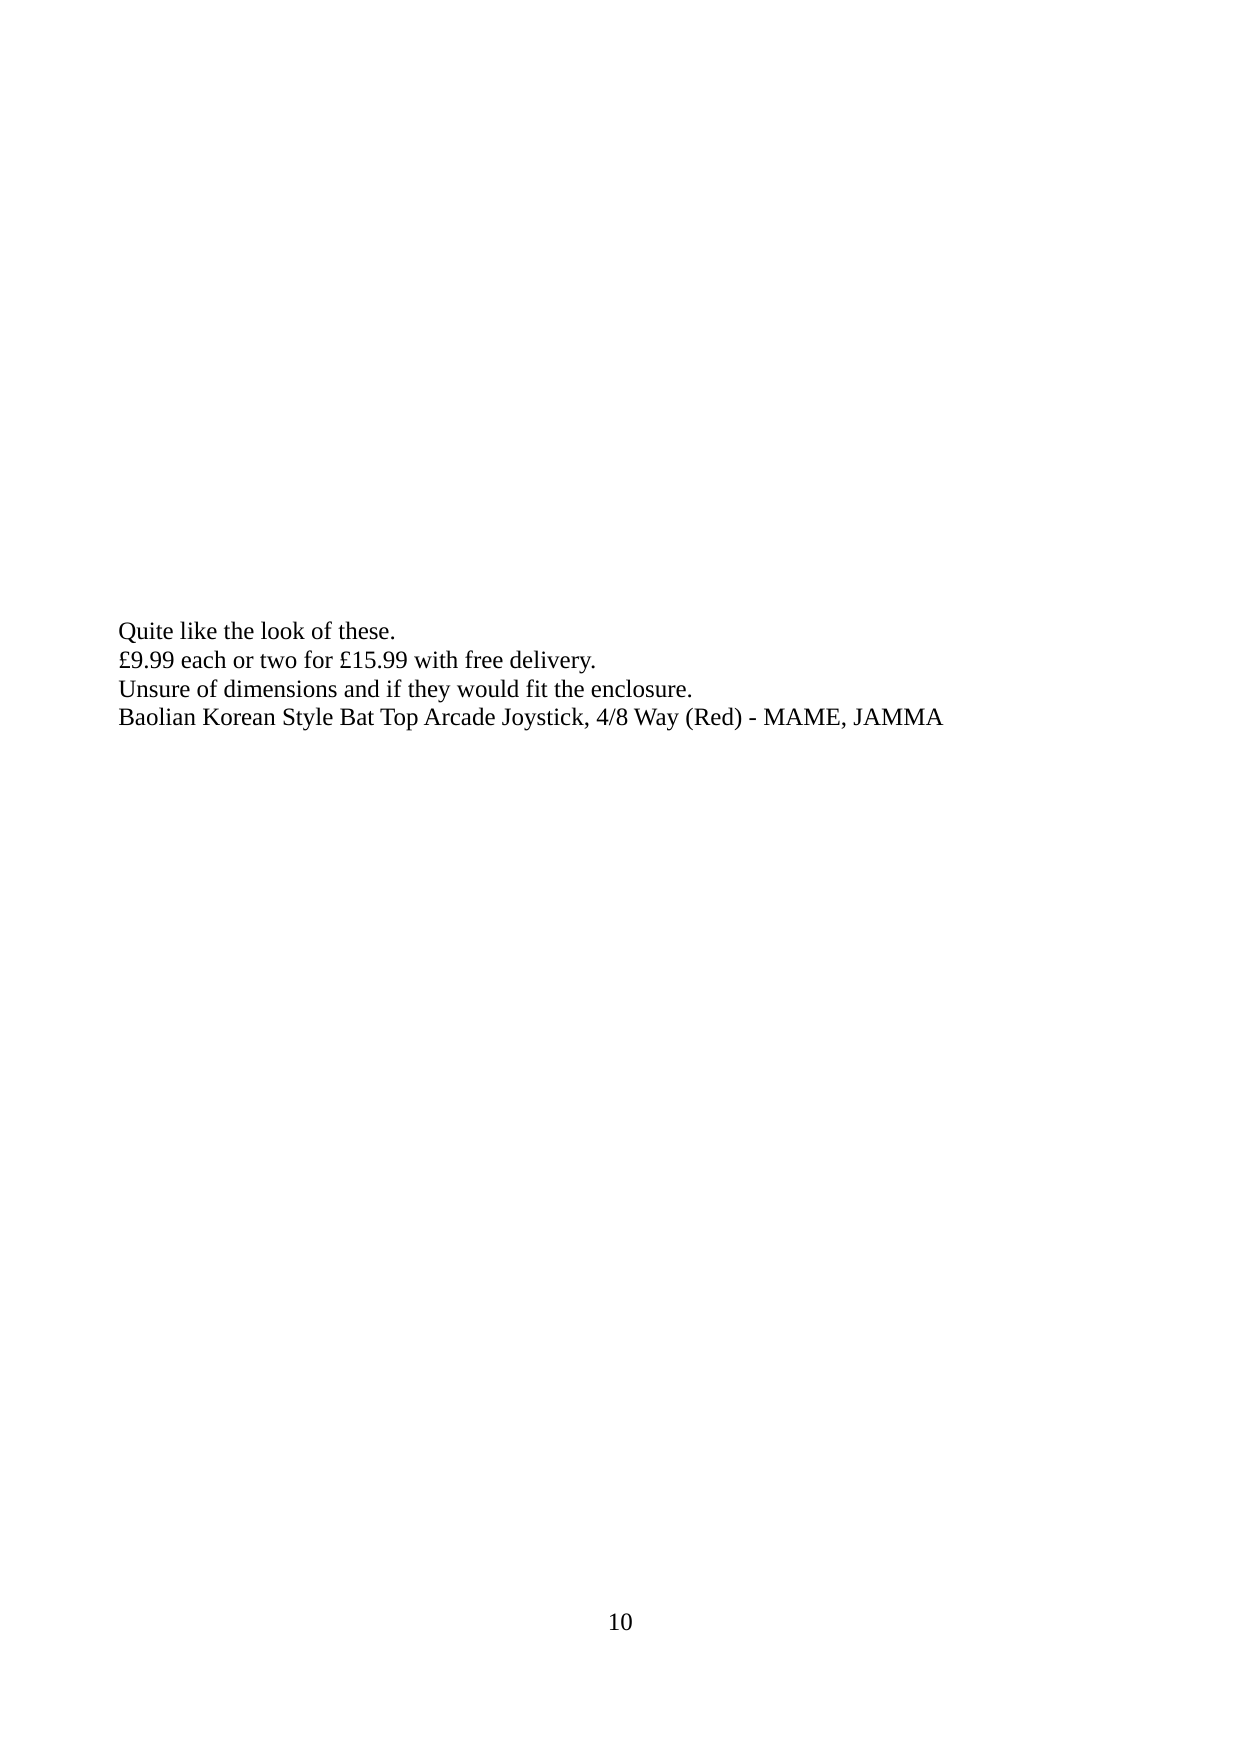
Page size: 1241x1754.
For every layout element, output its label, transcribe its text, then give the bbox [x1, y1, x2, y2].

text Baolian Korean Style Bat Top Arcade Joystick, 4/8 Way (Red) - MAME, JAMMA [118, 702, 1122, 731]
text Quite like the look of these. [118, 616, 1122, 645]
text Unsure of dimensions and if they would fit the enclosure. [118, 674, 1122, 702]
text £9.99 each or two for £15.99 with free delivery. [118, 645, 1122, 674]
